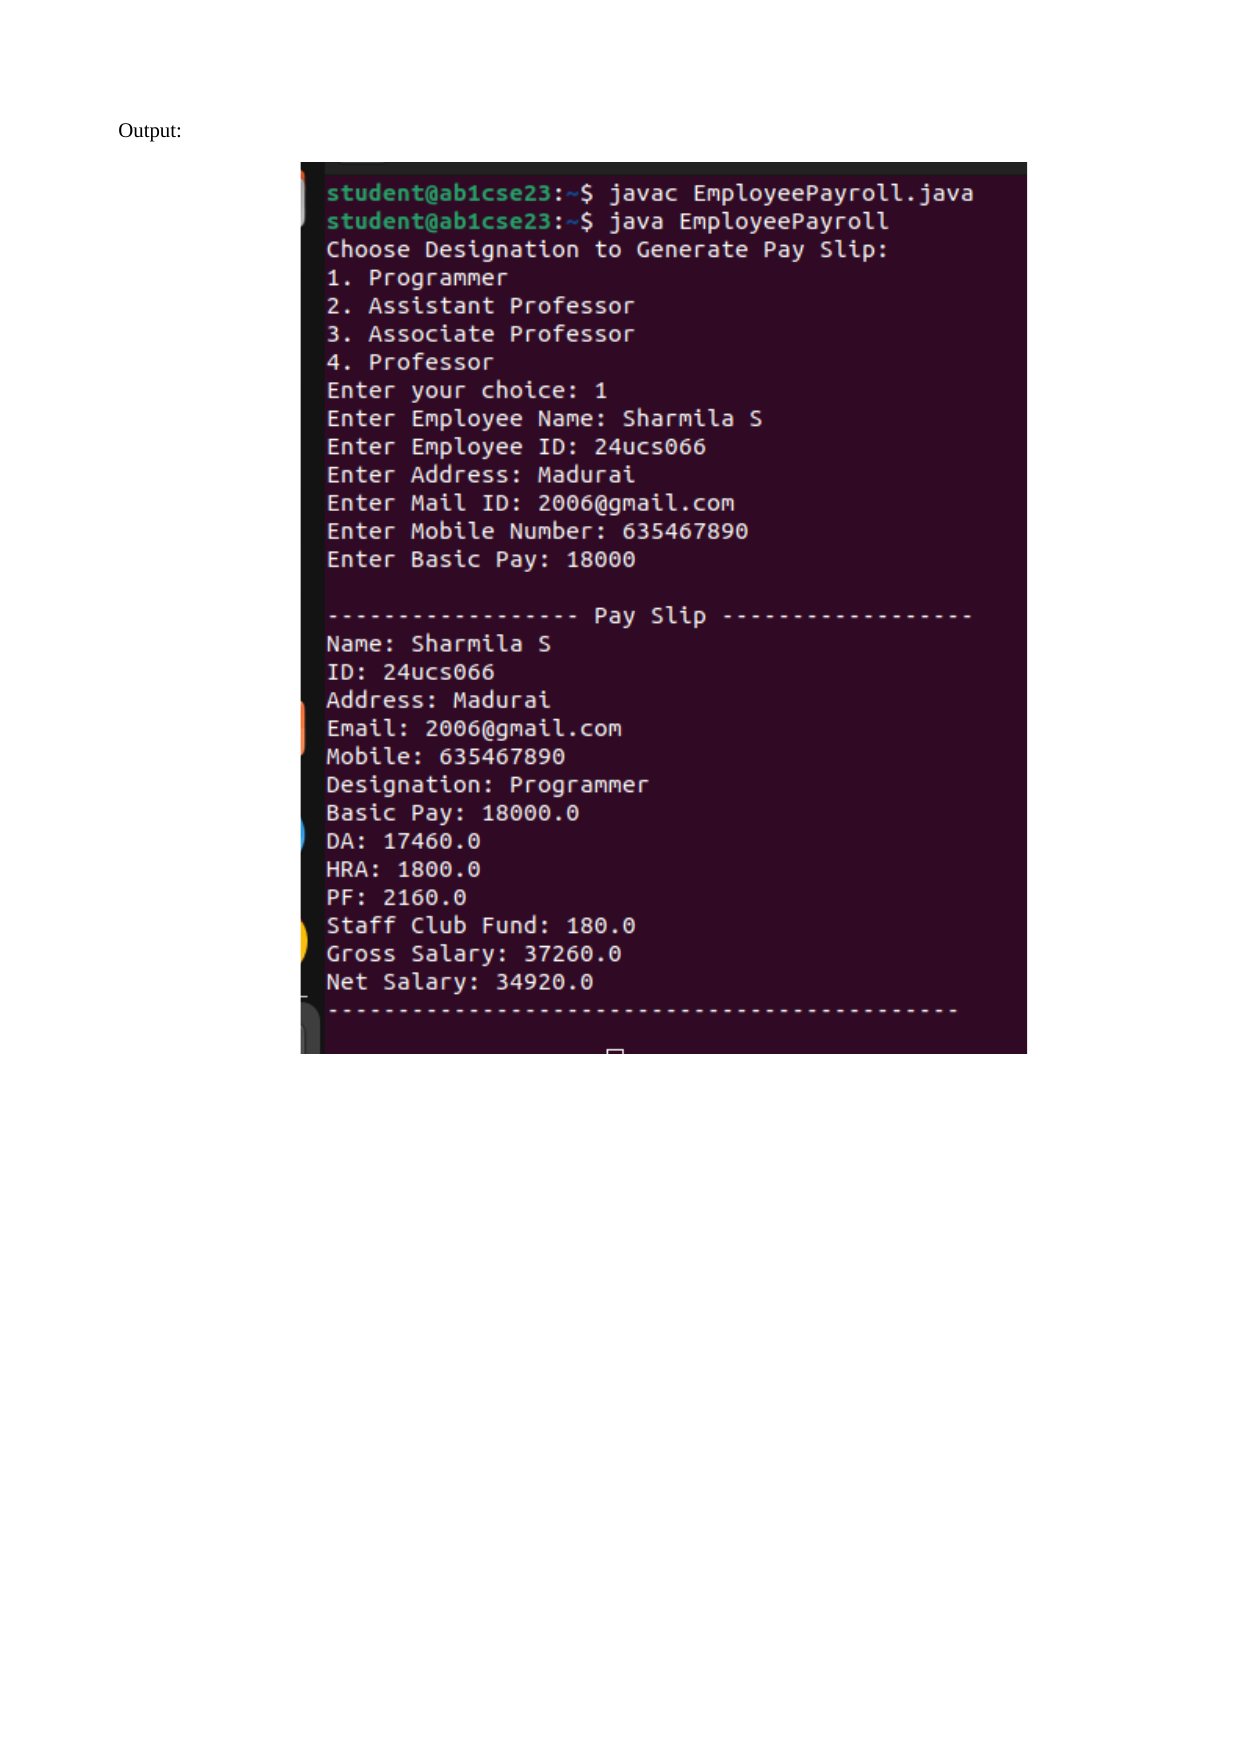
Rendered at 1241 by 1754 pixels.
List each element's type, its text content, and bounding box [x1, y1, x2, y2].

text Output: [118, 118, 1122, 142]
picture [300, 162, 1028, 1054]
